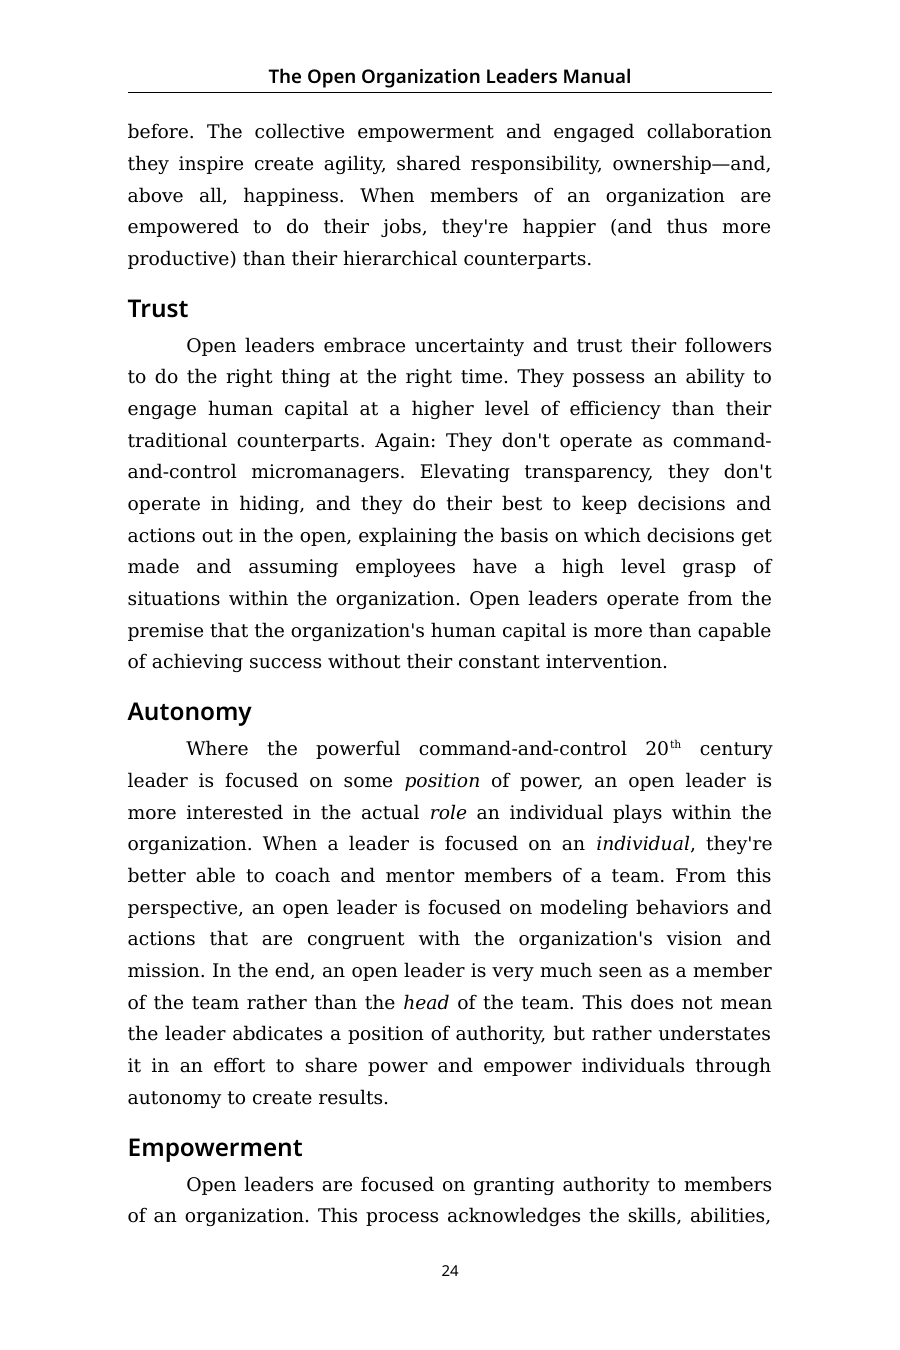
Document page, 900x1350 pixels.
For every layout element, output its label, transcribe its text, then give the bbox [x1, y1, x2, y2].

subtitle Trust [127, 295, 772, 323]
text Open leaders are focused on granting authority to members of an organization. This process acknowledges the skills, abilities, [127, 1174, 772, 1227]
subtitle Empowerment [127, 1133, 772, 1162]
subtitle Autonomy [127, 698, 772, 726]
text before. The collective empowerment and engaged collaboration they inspire create agility, shared responsibility, ownership—and, above all, happiness. When members of an organization are empowered to do their jobs, they're happier (and thus more productive) than their hierarchical counterparts. [127, 121, 772, 270]
text Where the powerful command-and-control 20th century leader is focused on some position of power, an open leader is more interested in the actual role an individual plays within the organization. When a leader is focused on an individual, they're better able to coach and mentor members of a team. From this perspective, an open leader is focused on modeling behaviors and actions that are congruent with the organization's vision and mission. In the end, an open leader is very much seen as a member of the team rather than the head of the team. This does not mean the leader abdicates a position of authority, but rather understates it in an effort to share power and empower individuals through autonomy to create results. [127, 738, 772, 1109]
text Open leaders embrace uncertainty and trust their followers to do the right thing at the right time. They possess an ability to engage human capital at a higher level of efficiency than their traditional counterparts. Again: They don't operate as command-and-control micromanagers. Elevating transparency, they don't operate in hiding, and they do their best to keep decisions and actions out in the open, explaining the basis on which decisions get made and assuming employees have a high level grasp of situations within the organization. Open leaders operate from the premise that the organization's human capital is more than capable of achieving success without their constant intervention. [127, 335, 772, 673]
